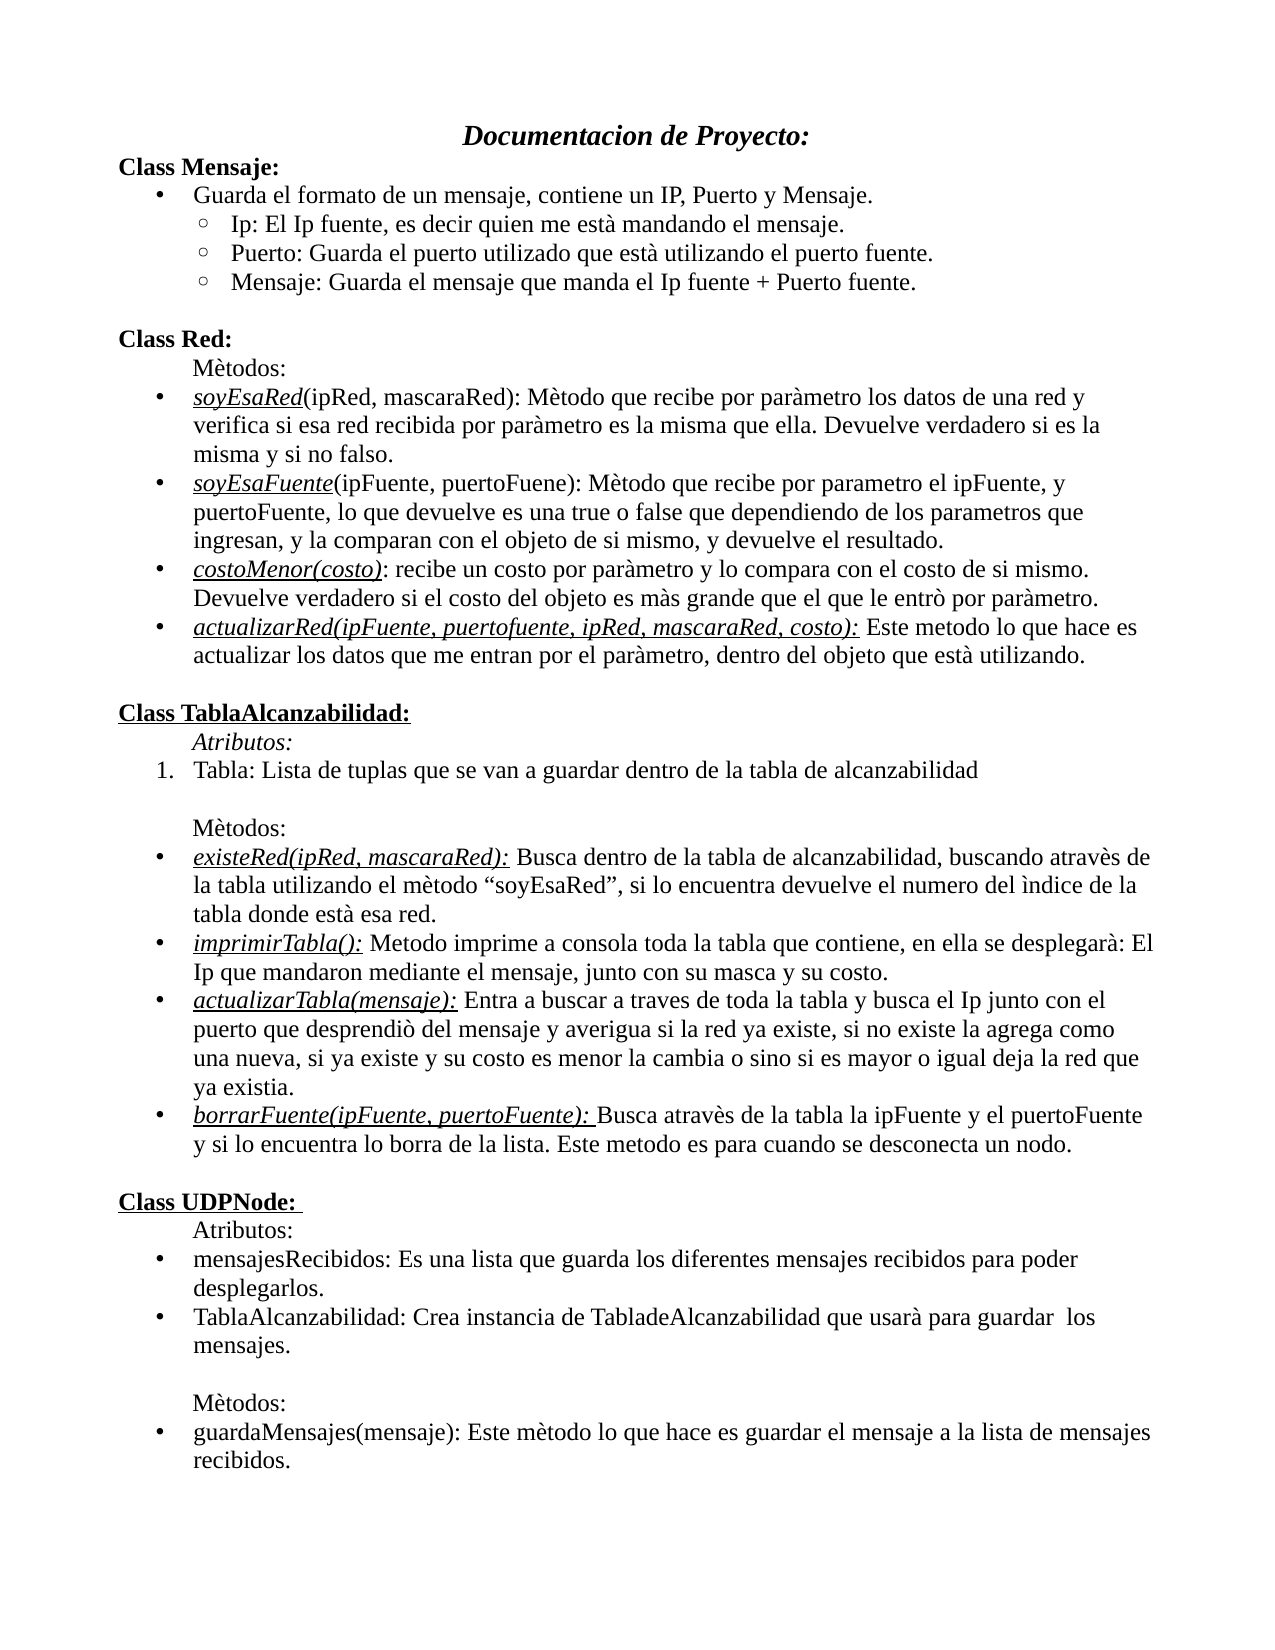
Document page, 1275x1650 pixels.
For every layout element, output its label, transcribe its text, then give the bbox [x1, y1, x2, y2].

text Class Red: [118, 324, 1157, 353]
list mensajesRecibidos: Es una lista que guarda los diferentes mensajes recibidos para poder desplegarlos. [156, 1244, 1157, 1302]
text Atributos: [118, 1215, 1157, 1244]
text Mètodos: [118, 813, 1157, 842]
list imprimirTabla(): Metodo imprime a consola toda la tabla que contiene, en ella se desplegarà: El Ip que mandaron mediante el mensaje, junto con su masca y su costo. [156, 928, 1157, 985]
list TablaAlcanzabilidad: Crea instancia de TabladeAlcanzabilidad que usarà para guardar los mensajes. [156, 1302, 1157, 1359]
list Guarda el formato de un mensaje, contiene un IP, Puerto y Mensaje. [156, 180, 1157, 209]
list soyEsaRed(ipRed, mascaraRed): Mètodo que recibe por paràmetro los datos de una red y verifica si esa red recibida por paràmetro es la misma que ella. Devuelve verdadero si es la misma y si no falso. [156, 382, 1157, 468]
text Class Mensaje: [118, 152, 1157, 180]
list soyEsaFuente(ipFuente, puertoFuene): Mètodo que recibe por parametro el ipFuente, y puertoFuente, lo que devuelve es una true o false que dependiendo de los parametros que ingresan, y la comparan con el objeto de si mismo, y devuelve el resultado. [156, 468, 1157, 554]
text Mètodos: [118, 353, 1157, 382]
list guardaMensajes(mensaje): Este mètodo lo que hace es guardar el mensaje a la lista de mensajes recibidos. [156, 1417, 1157, 1474]
list existeRed(ipRed, mascaraRed): Busca dentro de la tabla de alcanzabilidad, buscando atravès de la tabla utilizando el mètodo “soyEsaRed”, si lo encuentra devuelve el numero del ìndice de la tabla donde està esa red. [156, 842, 1157, 928]
list Ip: El Ip fuente, es decir quien me està mandando el mensaje. [193, 209, 1157, 238]
list Mensaje: Guarda el mensaje que manda el Ip fuente + Puerto fuente. [193, 267, 1157, 295]
list actualizarRed(ipFuente, puertofuente, ipRed, mascaraRed, costo): Este metodo lo que hace es actualizar los datos que me entran por el paràmetro, dentro del objeto que està utilizando. [156, 612, 1157, 669]
text Mètodos: [118, 1388, 1157, 1417]
text Class TablaAlcanzabilidad: [118, 698, 1157, 727]
text Documentacion de Proyecto: [118, 118, 1157, 152]
list Puerto: Guarda el puerto utilizado que està utilizando el puerto fuente. [193, 238, 1157, 267]
text Class UDPNode: [118, 1187, 1157, 1215]
list costoMenor(costo): recibe un costo por paràmetro y lo compara con el costo de si mismo. Devuelve verdadero si el costo del objeto es màs grande que el que le entrò por paràmetro. [156, 554, 1157, 612]
list actualizarTabla(mensaje): Entra a buscar a traves de toda la tabla y busca el Ip junto con el puerto que desprendiò del mensaje y averigua si la red ya existe, si no existe la agrega como una nueva, si ya existe y su costo es menor la cambia o sino si es mayor o igual deja la red que ya existia. [156, 985, 1157, 1100]
text Atributos: [118, 727, 1157, 755]
list borrarFuente(ipFuente, puertoFuente): Busca atravès de la tabla la ipFuente y el puertoFuente y si lo encuentra lo borra de la lista. Este metodo es para cuando se desconecta un nodo. [156, 1100, 1157, 1158]
list Tabla: Lista de tuplas que se van a guardar dentro de la tabla de alcanzabilidad [156, 755, 1157, 784]
